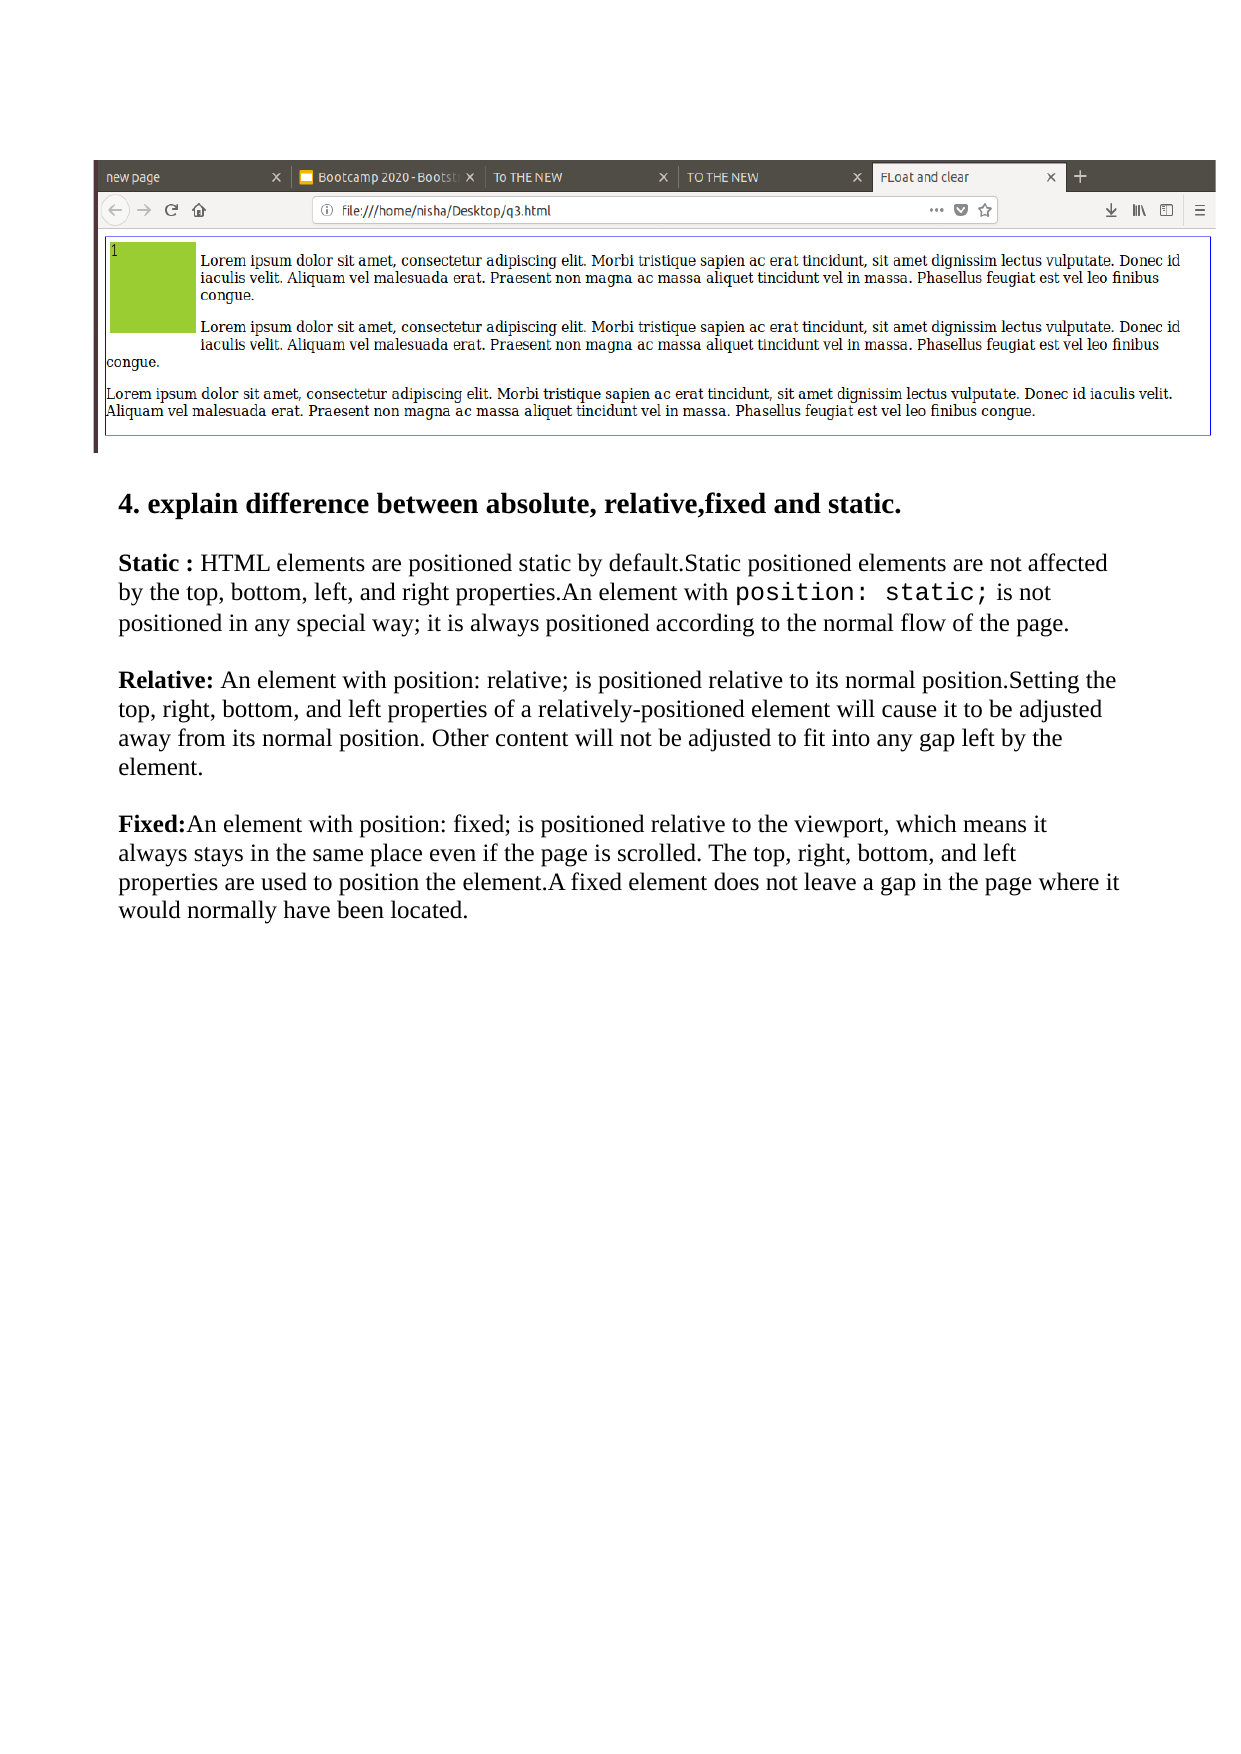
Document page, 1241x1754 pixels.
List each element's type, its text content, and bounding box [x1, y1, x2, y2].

picture [93, 160, 1216, 453]
text 4. explain difference between absolute, relative,fixed and static. [118, 486, 1122, 519]
text Static : HTML elements are positioned static by default.Static positioned elements are not affected by the top, bottom, left, and right properties.An element with position: static; is not positioned in any special way; it is always positioned according to the normal flow of the page. [118, 548, 1122, 637]
text Fixed:An element with position: fixed; is positioned relative to the viewport, which means it always stays in the same place even if the page is scrolled. The top, right, bottom, and left properties are used to position the element.A fixed element does not leave a gap in the page where it would normally have been located. [118, 809, 1122, 924]
text Relative: An element with position: relative; is positioned relative to its normal position.Setting the top, right, bottom, and left properties of a relatively-positioned element will cause it to be adjusted away from its normal position. Other content will not be adjusted to fit into any gap left by the element. [118, 665, 1122, 780]
